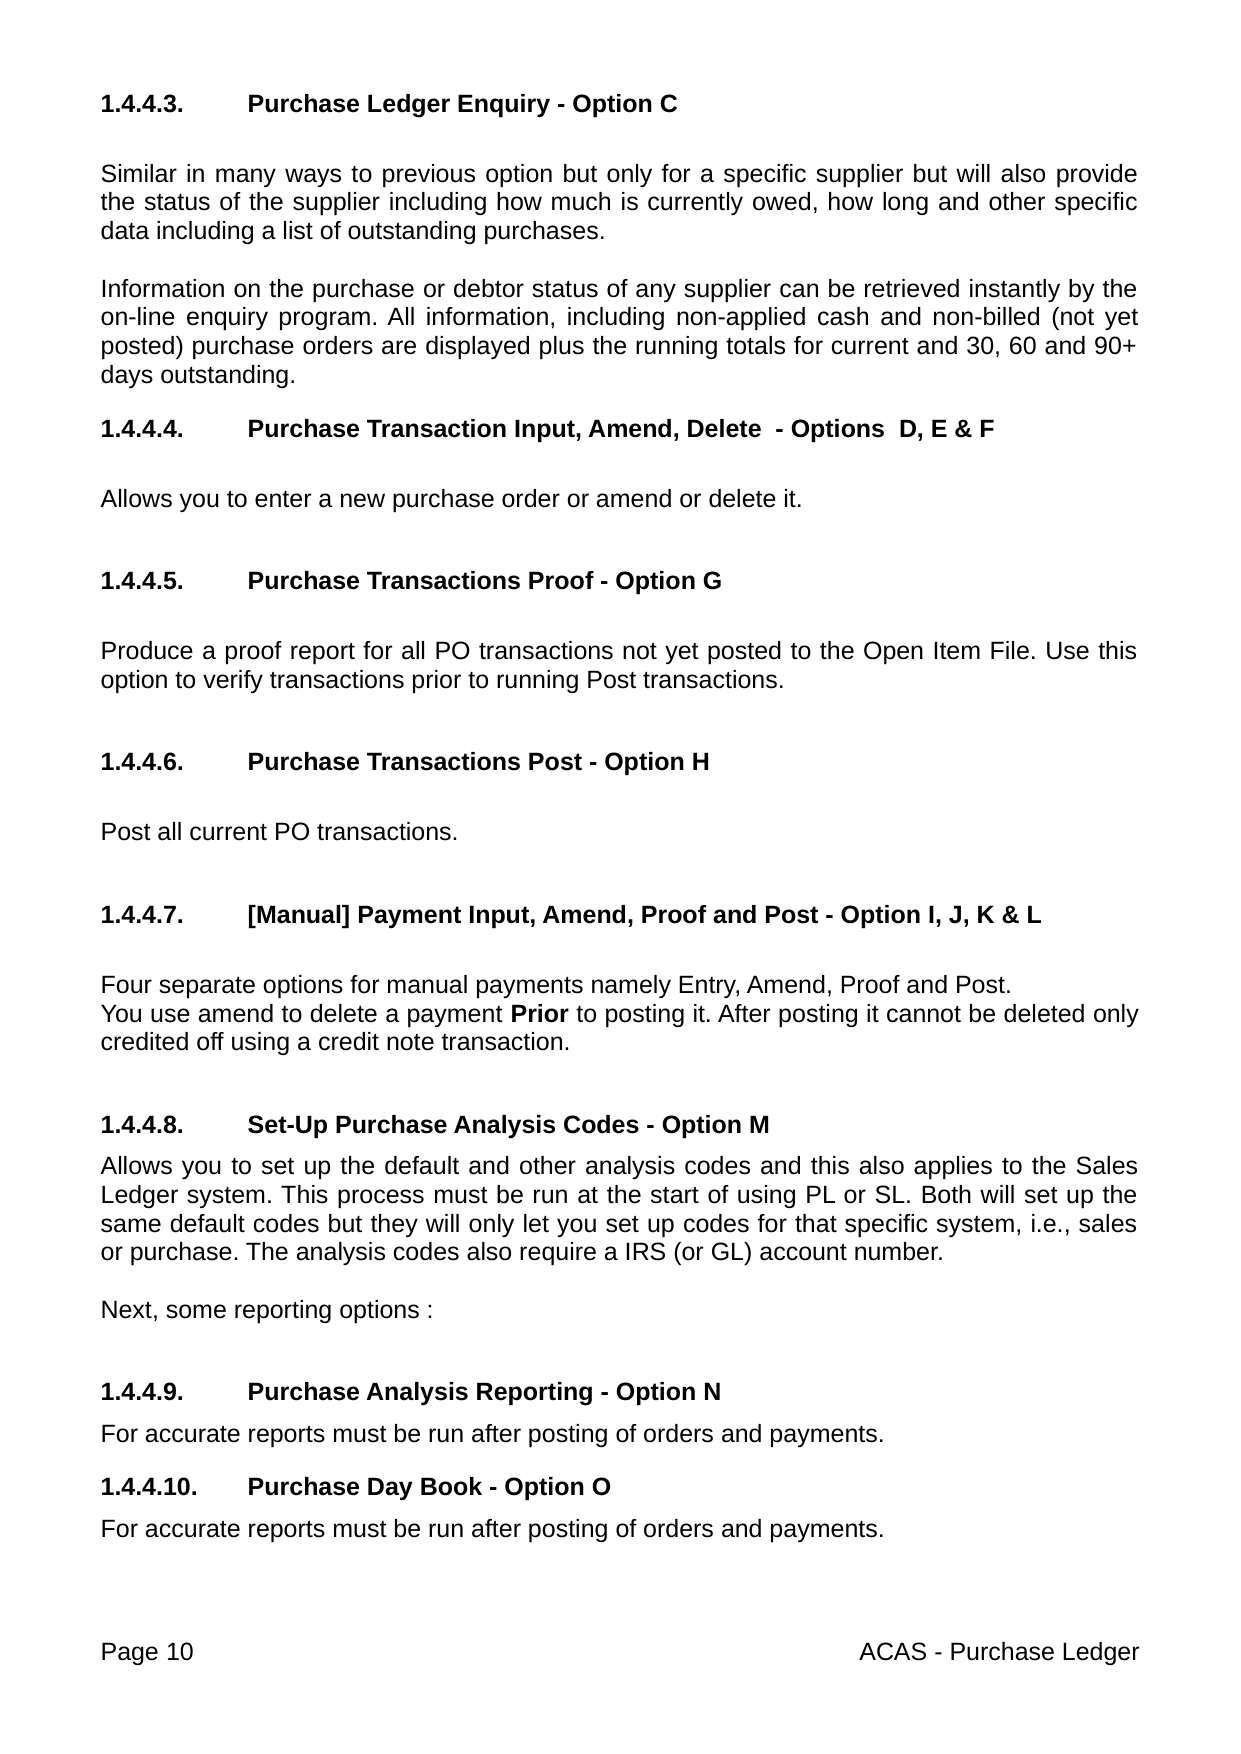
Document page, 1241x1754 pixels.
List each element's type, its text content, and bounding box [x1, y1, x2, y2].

text For accurate reports must be run after posting of orders and payments. [100, 1418, 1140, 1447]
subtitle Purchase Analysis Reporting - Option N [100, 1377, 1140, 1406]
text Allows you to set up the default and other analysis codes and this also applies to the Sales Ledger system. This process must be run at the start of using PL or SL. Both will set up the same default codes but they will only let you set up codes for that specific system, i.e., sales or purchase. The analysis codes also require a IRS (or GL) account number. [100, 1151, 1140, 1266]
subtitle Purchase Transactions Post - Option H [100, 747, 1140, 776]
subtitle Purchase Ledger Enquiry - Option C [100, 88, 1140, 117]
subtitle Purchase Day Book - Option O [100, 1472, 1140, 1501]
subtitle Purchase Transactions Proof - Option G [100, 566, 1140, 595]
subtitle Set-Up Purchase Analysis Codes - Option M [100, 1110, 1140, 1138]
subtitle [Manual] Payment Input, Amend, Proof and Post - Option I, J, K & L [100, 900, 1140, 928]
text Post all current PO transactions. [100, 817, 1140, 846]
text Information on the purchase or debtor status of any supplier can be retrieved instantly by the on-line enquiry program. All information, including non-applied cash and non-billed (not yet posted) purchase orders are displayed plus the running totals for current and 30, 60 and 90+ days outstanding. [100, 273, 1140, 388]
text You use amend to delete a payment Prior to posting it. After posting it cannot be deleted only credited off using a credit note transaction. [100, 998, 1140, 1056]
text Similar in many ways to previous option but only for a specific supplier but will also provide the status of the supplier including how much is currently owed, how long and other specific data including a list of outstanding purchases. [100, 158, 1140, 245]
text Four separate options for manual payments namely Entry, Amend, Proof and Post. [100, 970, 1140, 998]
text Next, some reporting options : [100, 1295, 1140, 1323]
text Produce a proof report for all PO transactions not yet posted to the Open Item File. Use this option to verify transactions prior to running Post transactions. [100, 636, 1140, 693]
text Allows you to enter a new purchase order or amend or delete it. [100, 483, 1140, 512]
subtitle Purchase Transaction Input, Amend, Delete - Options D, E & F [100, 413, 1140, 442]
text For accurate reports must be run after posting of orders and payments. [100, 1513, 1140, 1542]
